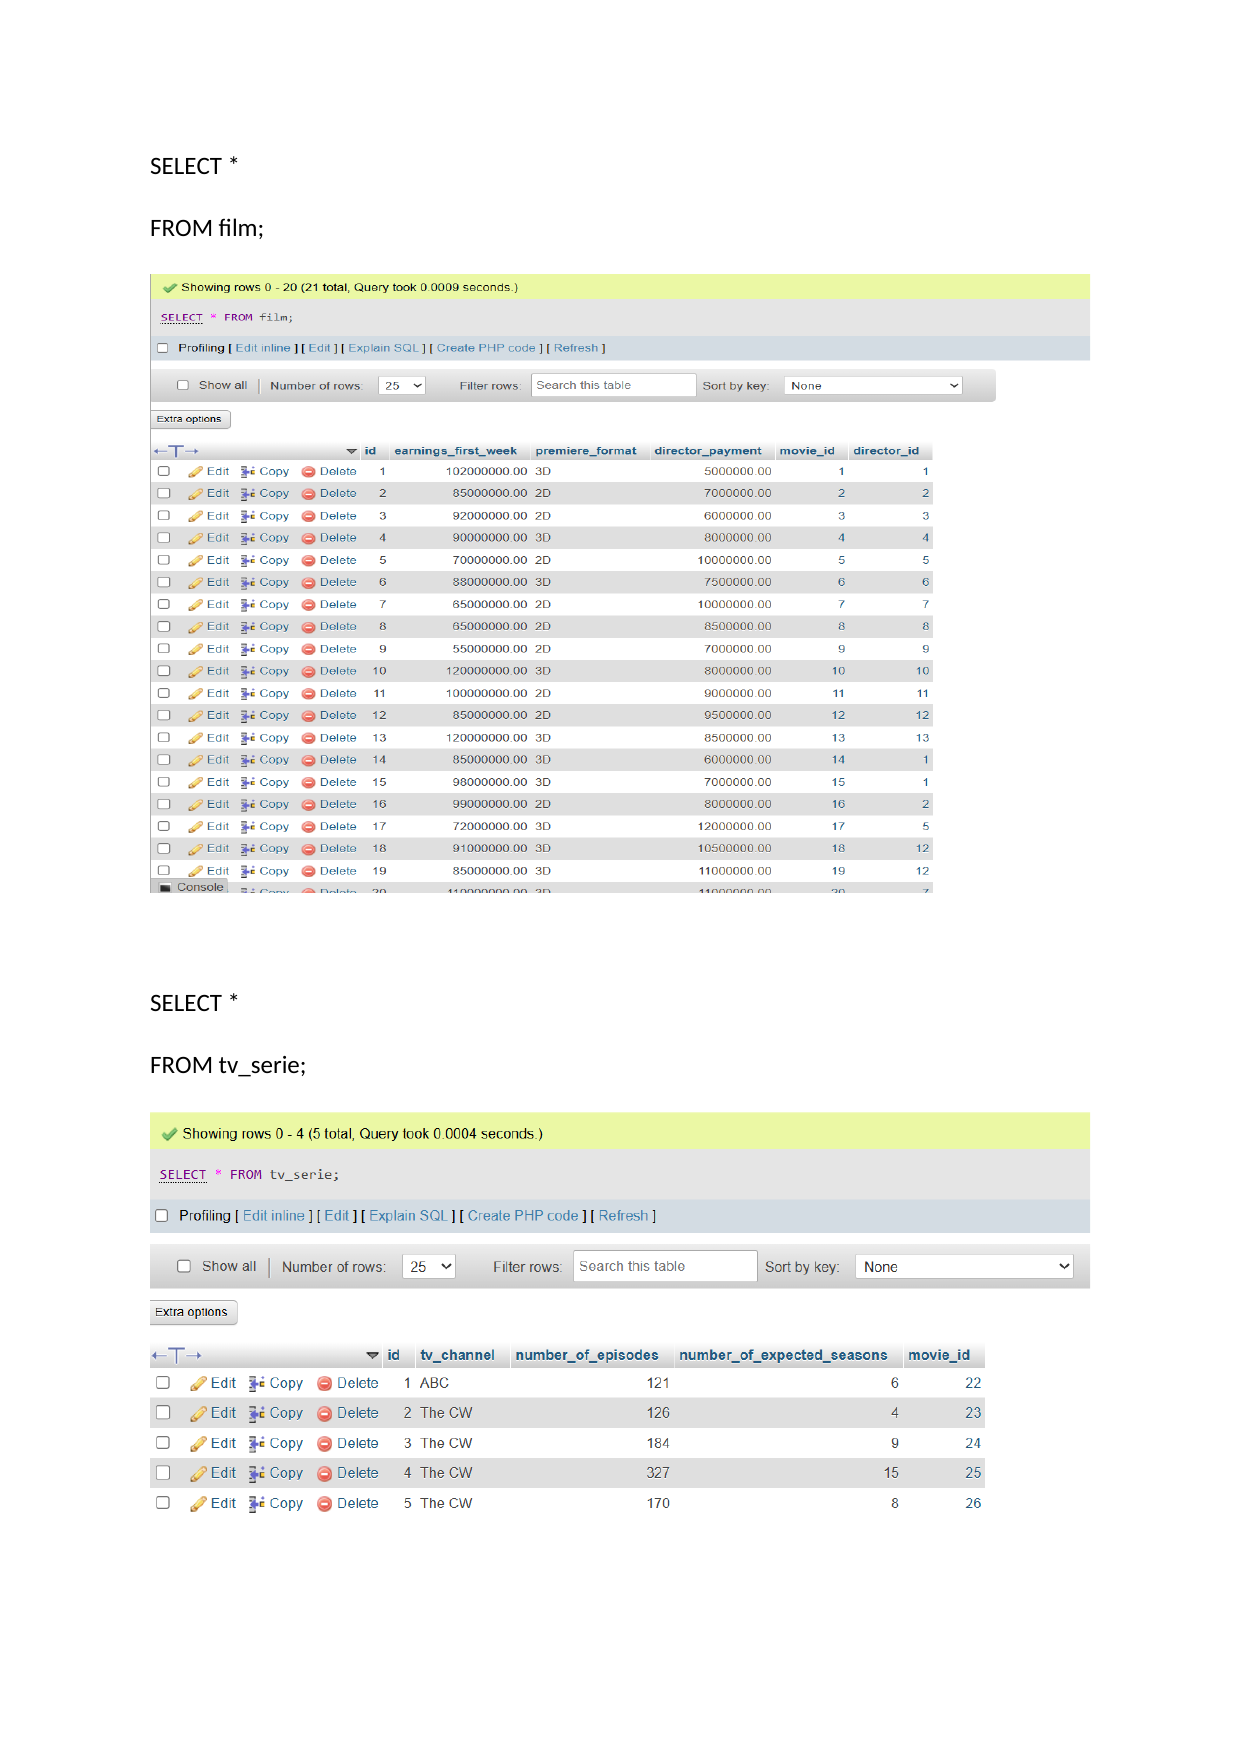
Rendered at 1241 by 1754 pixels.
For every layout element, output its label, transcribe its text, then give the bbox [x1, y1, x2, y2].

text FROM tv_serie; [150, 1049, 1090, 1080]
text SELECT * [150, 150, 1090, 181]
text SELECT * [150, 987, 1090, 1018]
text FROM film; [150, 212, 1090, 243]
